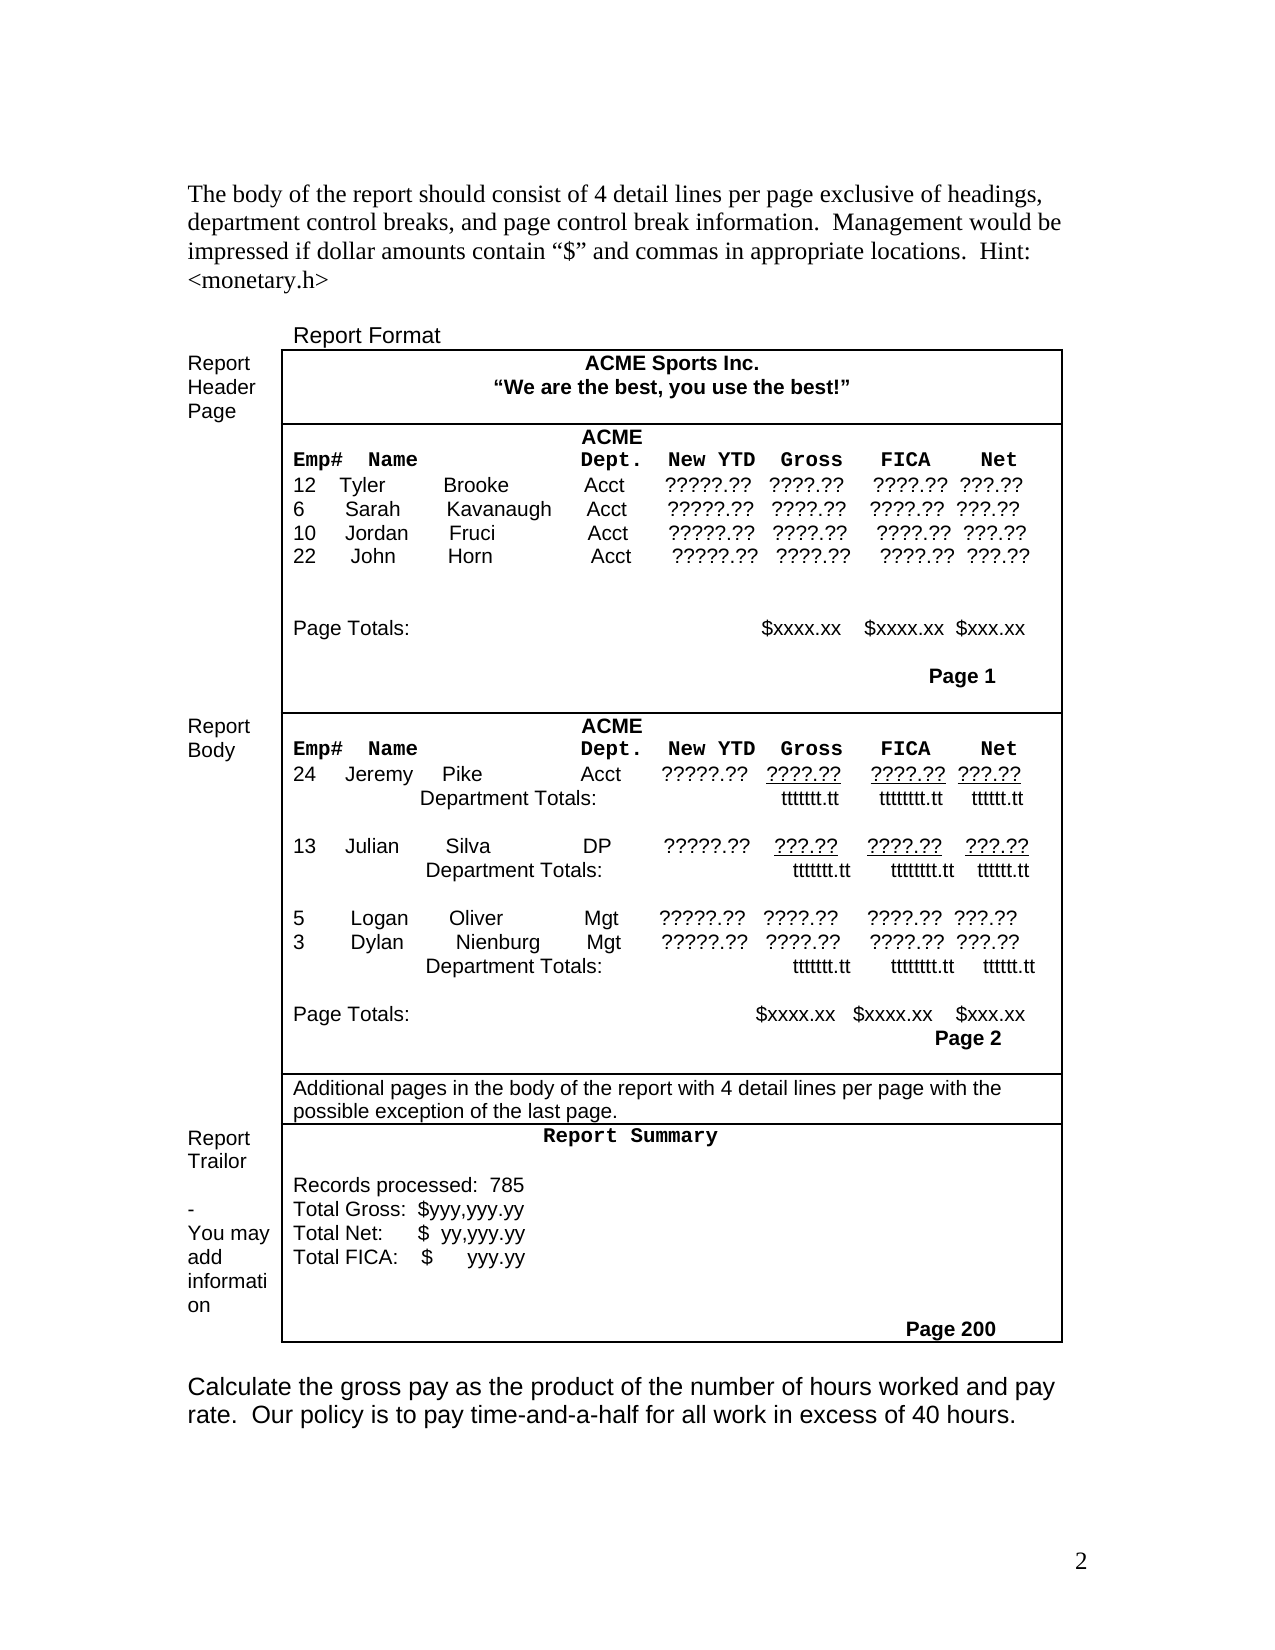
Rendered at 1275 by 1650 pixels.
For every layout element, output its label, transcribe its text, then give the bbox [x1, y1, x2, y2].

table_cell ACME Emp# Name Dept. New YTD Gross FICA Net 12 Tyler Brooke Acct ?????.?? ????.?? ????.?? ???.?? 6 Sarah Kavanaugh Acct ?????.?? ????.?? ????.?? ???.?? 10 Jordan Fruci Acct ?????.?? ????.?? ????.?? ???.?? 22 John Horn Acct ?????.?? ????.?? ????.?? ???.?? Page Totals: $xxxx.xx $xxxx.xx $xxx.xx Page 1 [283, 425, 1061, 712]
table_cell Report Body [176, 712, 281, 1073]
table_cell [176, 423, 281, 712]
text Calculate the gross pay as the product of the number of hours worked and pay rate. Our policy is to pay time-and-a-half for all work in excess of 40 hours. [187, 1371, 1087, 1429]
table_cell Report Trailor - You may add information [176, 1123, 281, 1341]
table_cell Report Summary Records processed: 785 Total Gross: $yyy,yyy.yy Total Net: $ yy,yyy.yy Total FICA: $ yyy.yy Page 200 [283, 1125, 1061, 1341]
table_cell ACME Emp# Name Dept. New YTD Gross FICA Net 24 Jeremy Pike Acct ?????.?? ????.?? ????.?? ???.?? Department Totals: ttttttt.tt tttttttt.tt tttttt.tt 13 Julian Silva DP ?????.?? ???.?? ????.?? ???.?? Department Totals: ttttttt.tt tttttttt.tt tttttt.tt 5 Logan Oliver Mgt ?????.?? ????.?? ????.?? ???.?? 3 Dylan Nienburg Mgt ?????.?? ????.?? ????.?? ???.?? Department Totals: ttttttt.tt tttttttt.tt tttttt.tt Page Totals: $xxxx.xx $xxxx.xx $xxx.xx Page 2 [283, 714, 1061, 1073]
table_header [176, 323, 282, 349]
text The body of the report should consist of 4 detail lines per page exclusive of headings, department control breaks, and page control break information. Management would be impressed if dollar amounts contain “$” and commas in appropriate locations. Hint: <monetary.h> [187, 179, 1087, 294]
table_cell ACME Sports Inc. “We are the best, you use the best!” [283, 351, 1061, 423]
table_header Report Format [282, 323, 1062, 349]
table_cell Additional pages in the body of the report with 4 detail lines per page with the possible exception of the last page. [283, 1075, 1061, 1123]
table_cell Report Header Page [176, 349, 281, 423]
table_cell [176, 1073, 281, 1123]
